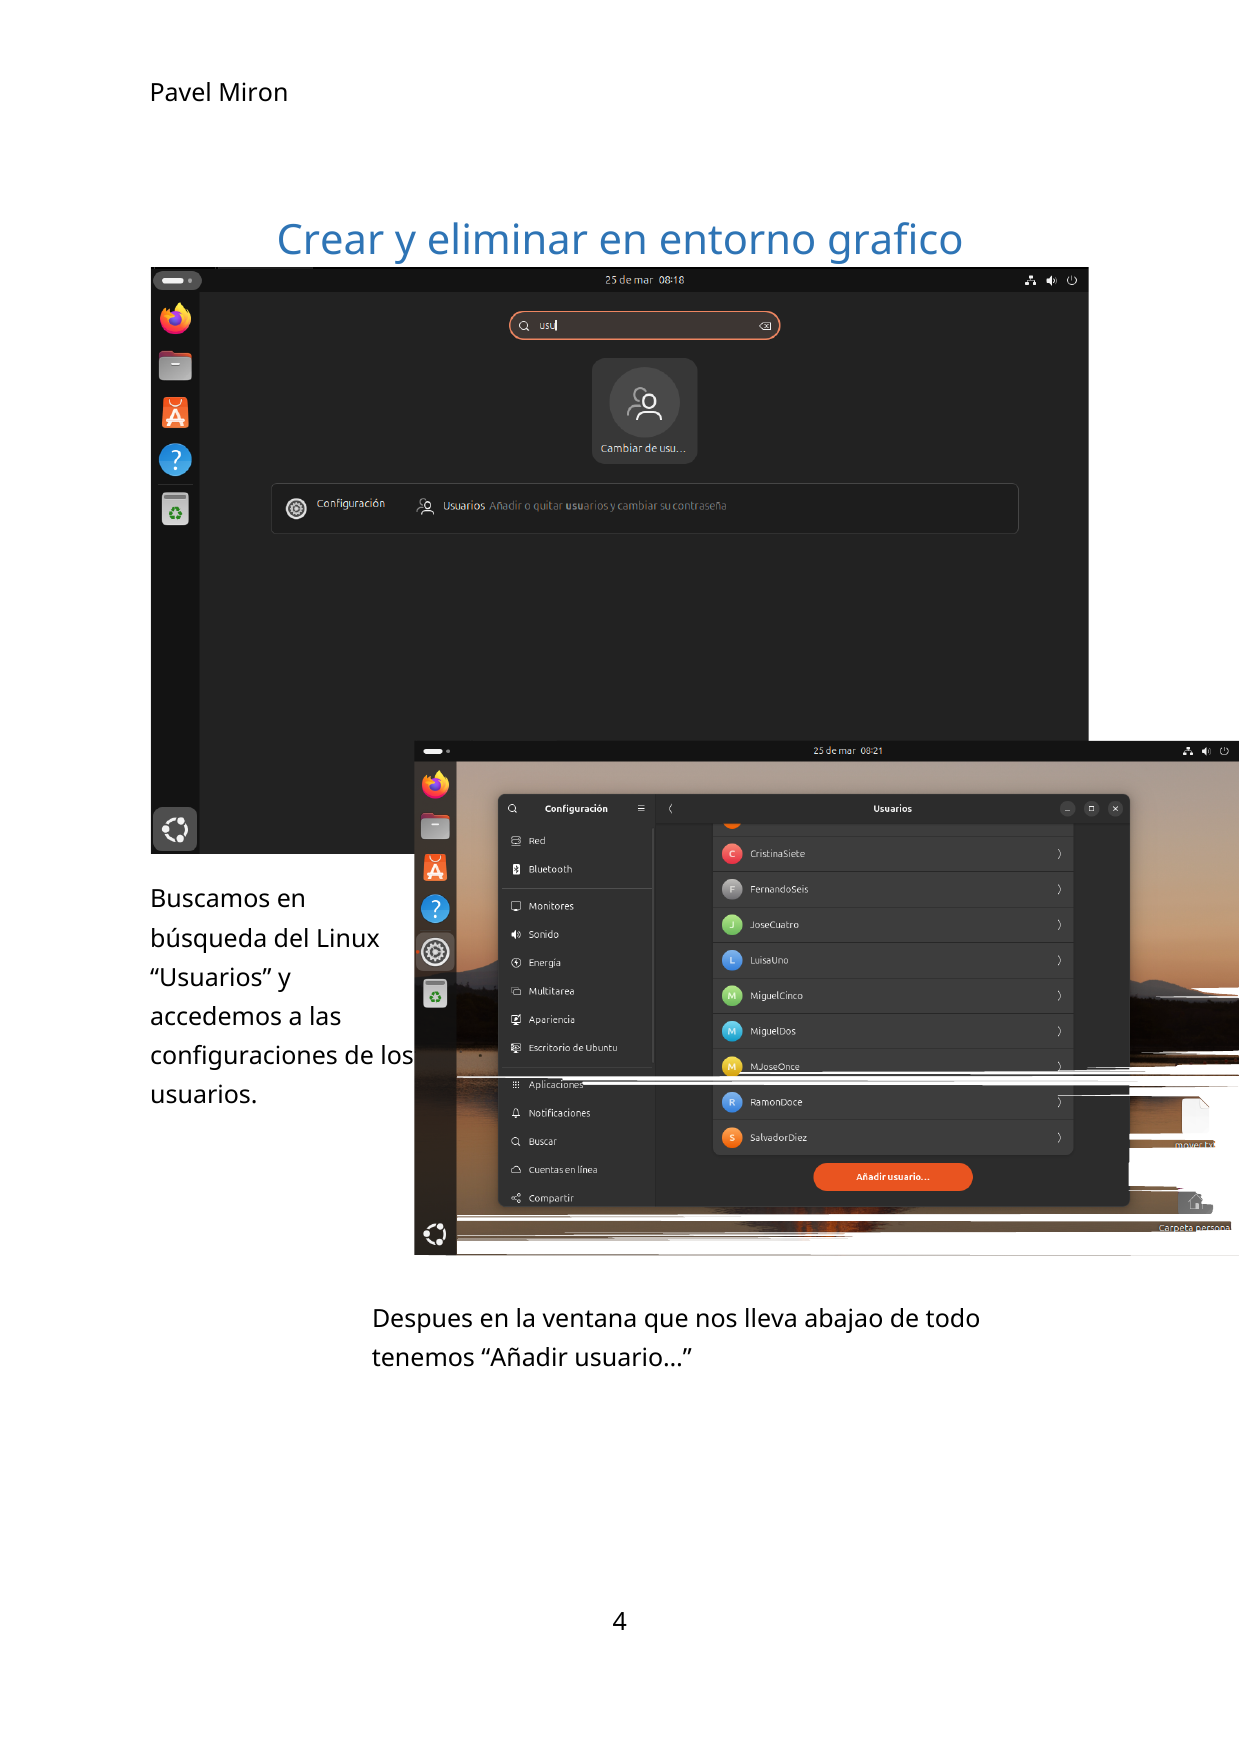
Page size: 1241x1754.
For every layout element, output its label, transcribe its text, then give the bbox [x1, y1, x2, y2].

text [506, 1076, 1090, 1080]
text Despues en la ventana que nos lleva abajao de todo tenemos “Añadir usuario…” [372, 1300, 1090, 1373]
text Buscamos en búsqueda del Linux “Usuarios” y accedemos a las configuraciones de los usuarios. [150, 854, 414, 1111]
subtitle Crear y eliminar en entorno grafico [150, 210, 1090, 267]
